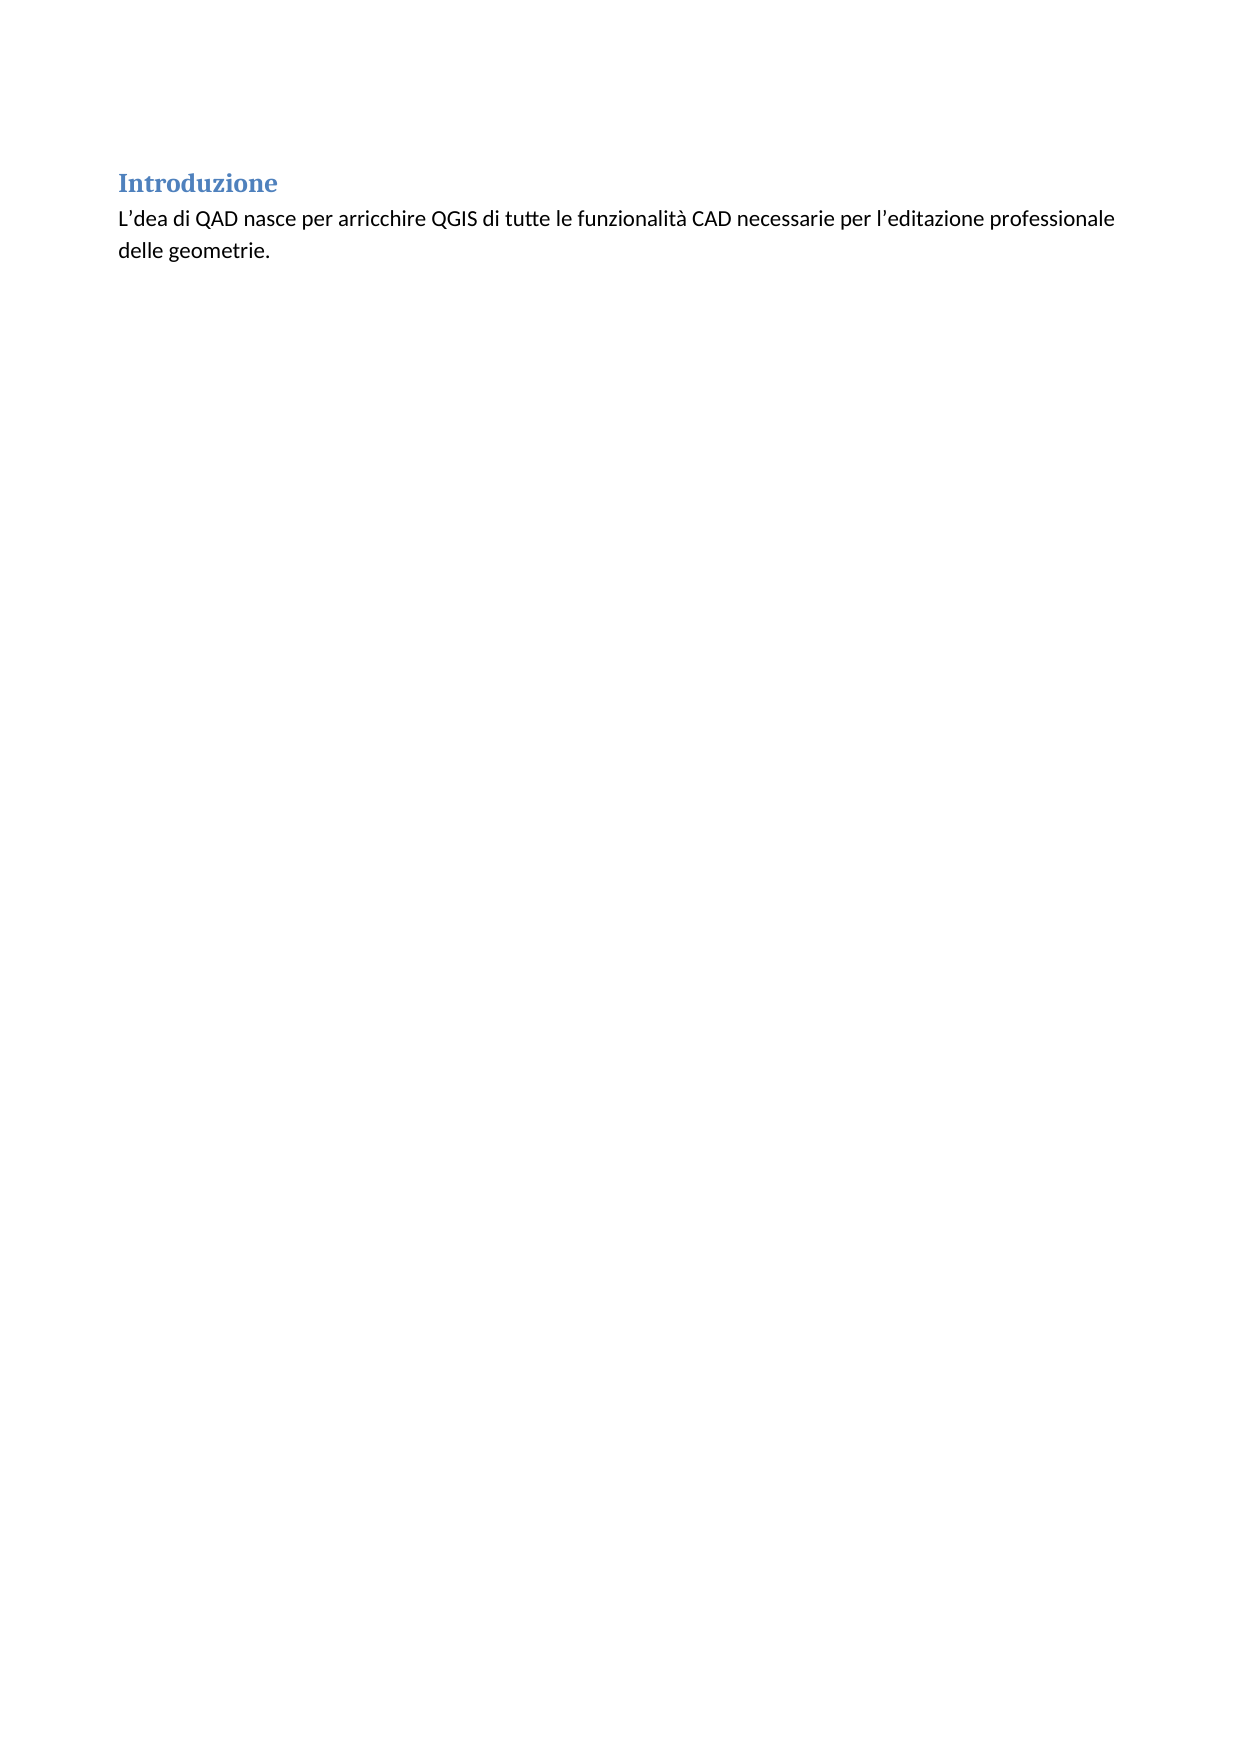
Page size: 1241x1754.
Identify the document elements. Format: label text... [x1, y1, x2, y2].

subtitle Introduzione [118, 168, 1122, 199]
text L’dea di QAD nasce per arricchire QGIS di tutte le funzionalità CAD necessarie per l’editazione professionale delle geometrie. [118, 204, 1122, 264]
